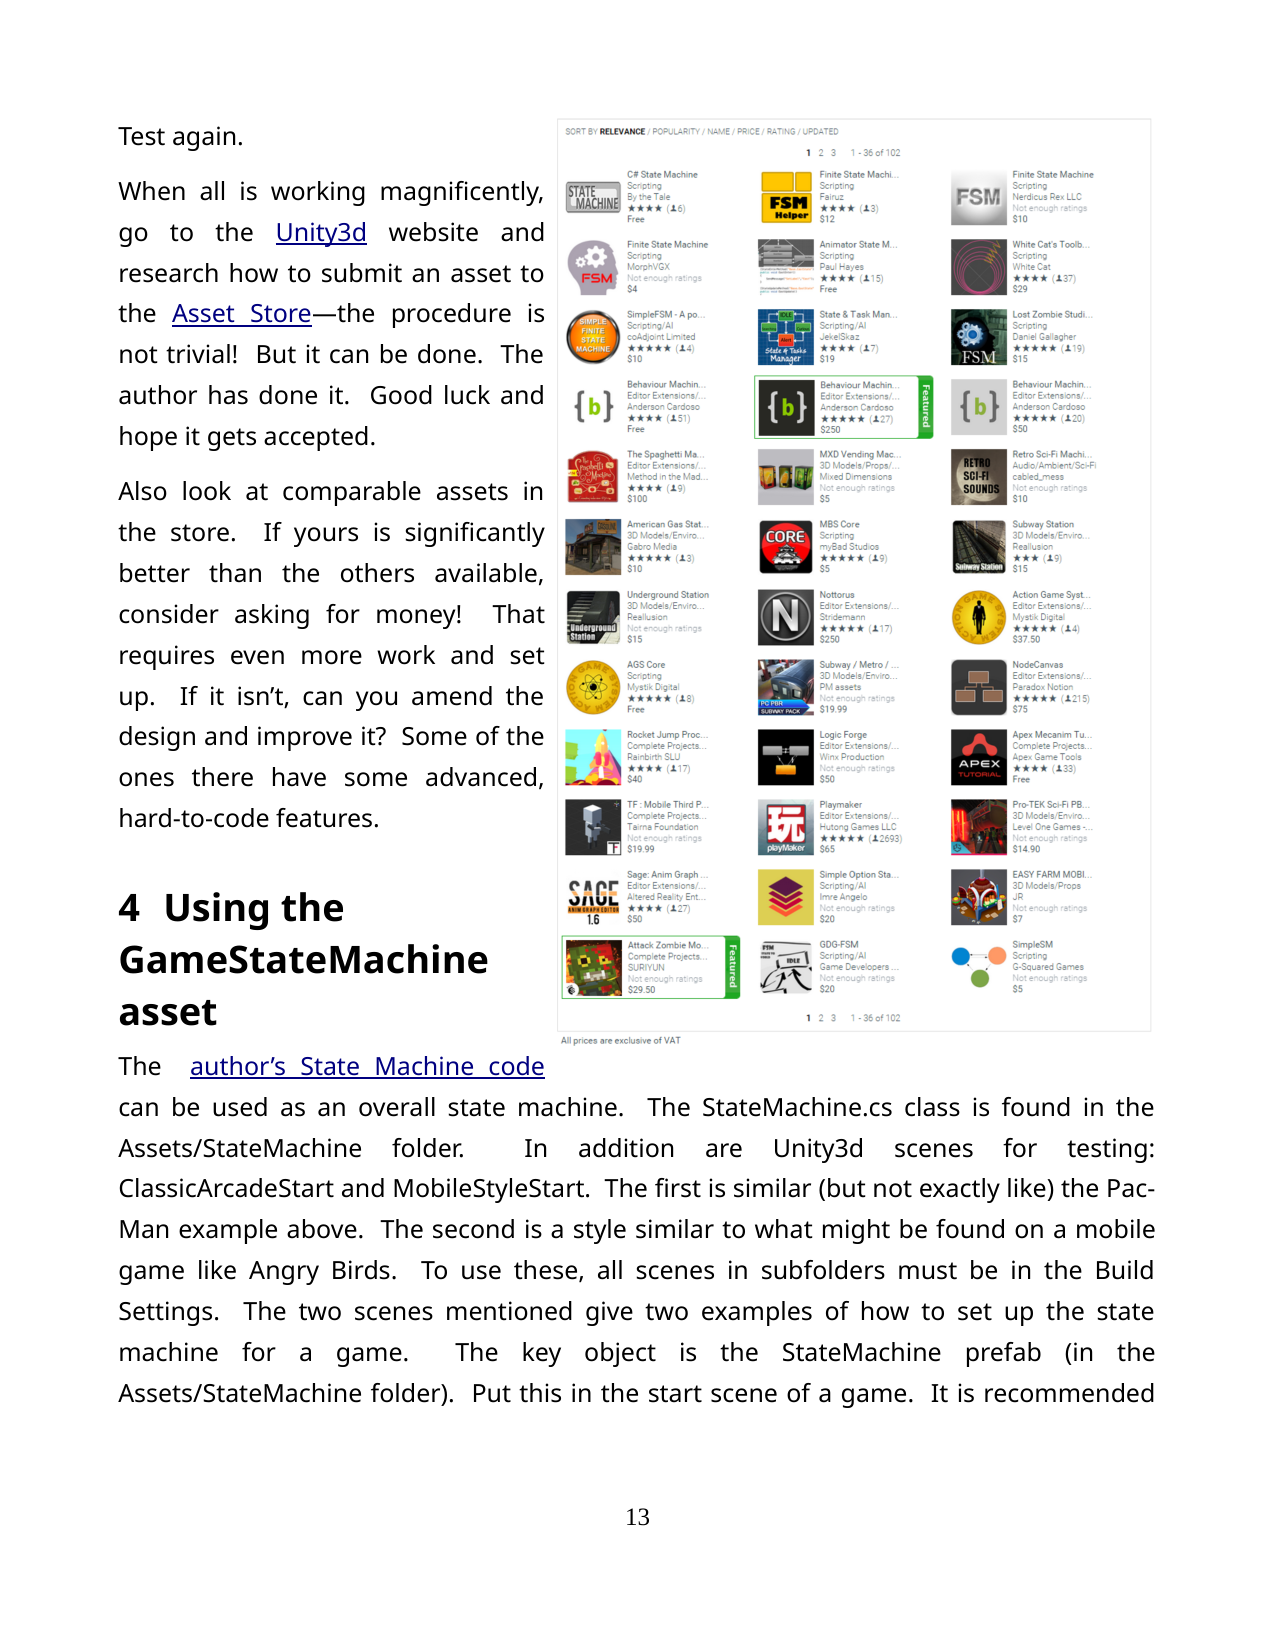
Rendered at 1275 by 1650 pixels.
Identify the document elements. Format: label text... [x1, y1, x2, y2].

picture [554, 118, 1155, 1049]
text Also look at comparable assets in the store. If yours is significantly better than the others available, consider asking for money! That requires even more work and set up. If it isn’t, can you amend the design and improve it? Some of the ones there have some advanced, hard-to-code features. [118, 474, 554, 835]
text The author’s State Machine code can be used as an overall state machine. The StateMachine.cs class is found in the Assets/StateMachine folder. In addition are Unity3d scenes for testing: ClassicArcadeStart and MobileStyleStart. The first is similar (but not exactly like) the Pac-Man example above. The second is a style similar to what might be found on a mobile game like Angry Birds. To use these, all scenes in subfolders must be in the Build Settings. The two scenes mentioned give two examples of how to set up the state machine for a game. The key object is the StateMachine prefab (in the Assets/StateMachine folder). Put this in the start scene of a game. It is recommended [118, 1048, 1157, 1409]
text When all is working magnificently, go to the Unity3d website and research how to submit an asset to the Asset Store—the procedure is not trivial! But it can be done. The author has done it. Good luck and hope it gets accepted. [118, 173, 554, 453]
text Test again. [118, 118, 554, 152]
subtitle Using the GameStateMachine asset [118, 881, 554, 1036]
